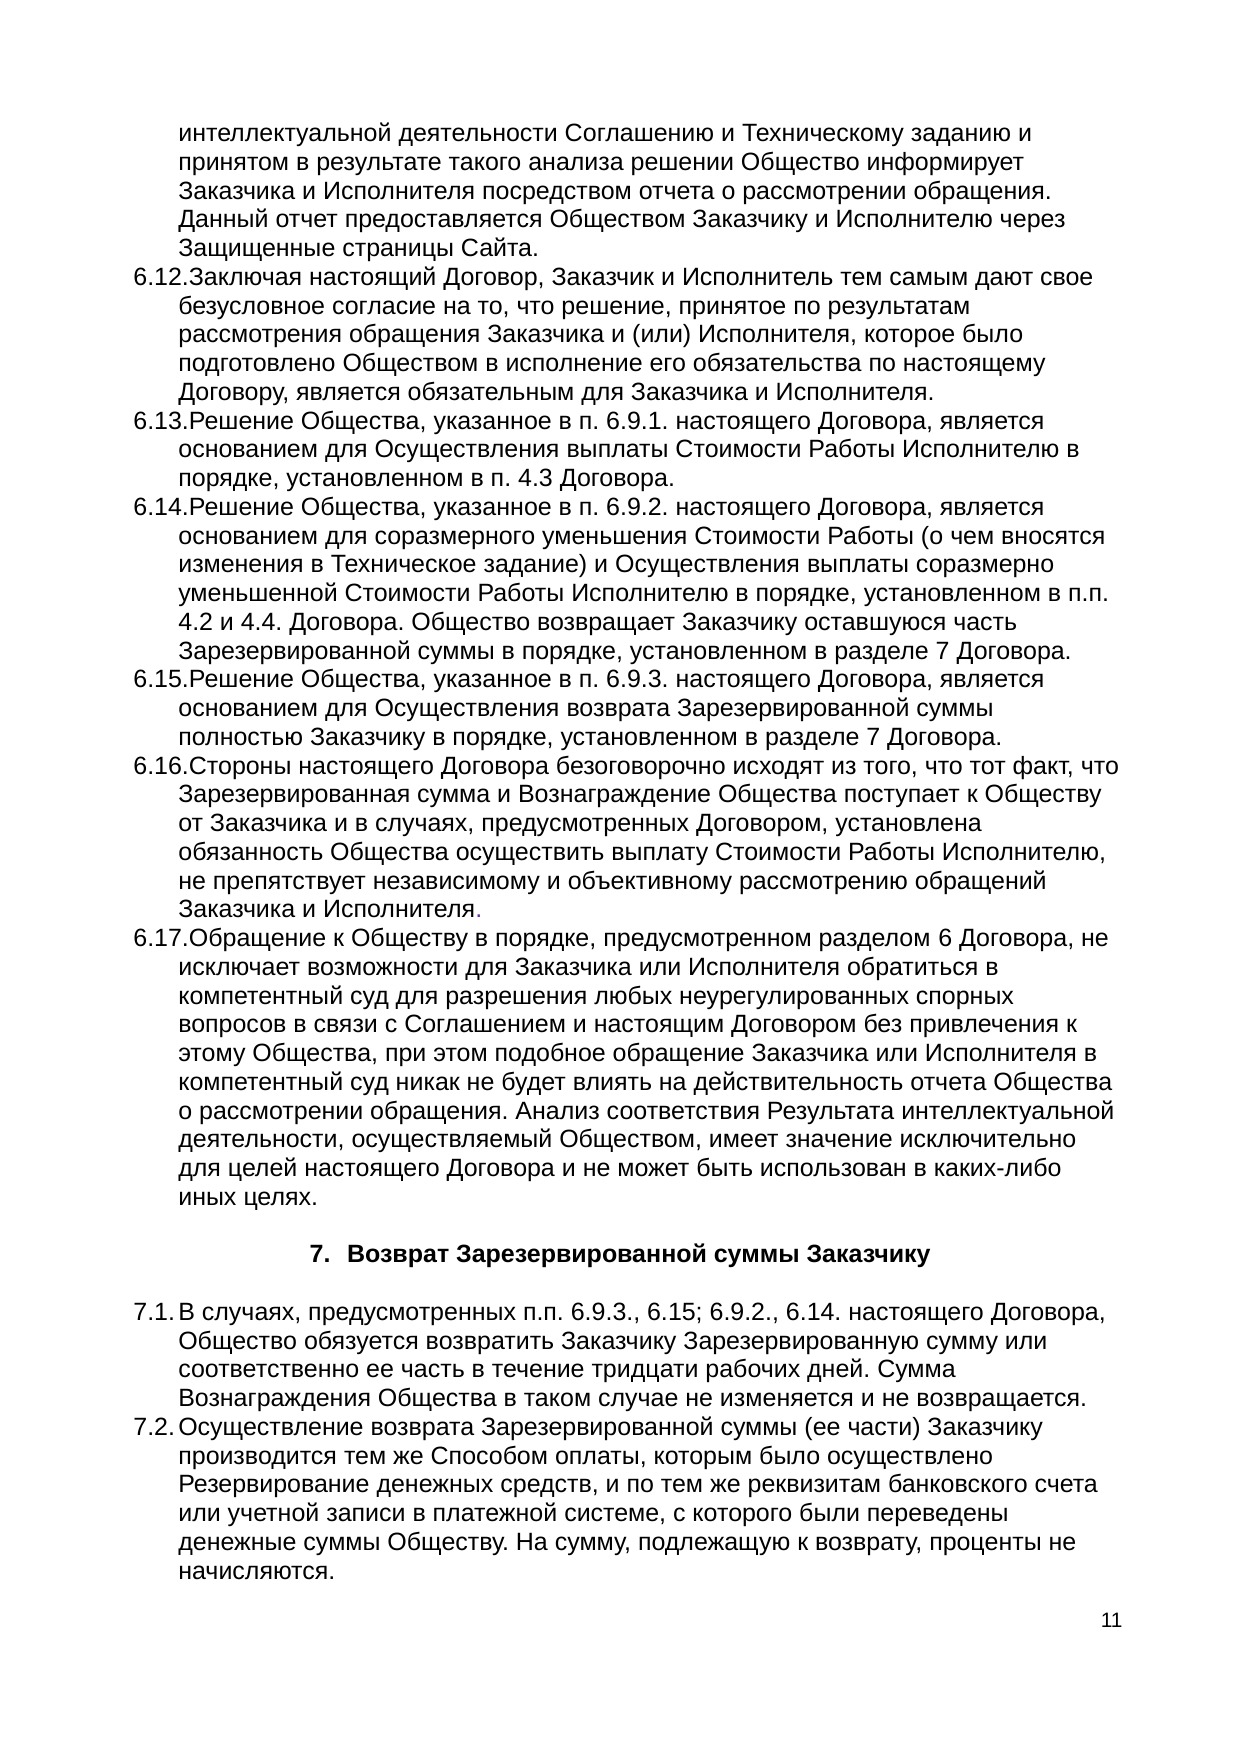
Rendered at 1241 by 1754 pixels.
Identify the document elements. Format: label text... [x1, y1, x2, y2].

list В случаях, предусмотренных п.п. 6.9.3., 6.15; 6.9.2., 6.14. настоящего Договора, Общество обязуется возвратить Заказчику Зарезервированную сумму или соответственно ее часть в течение тридцати рабочих дней. Сумма Вознаграждения Общества в таком случае не изменяется и не возвращается. [133, 1297, 1122, 1412]
list Решение Общества, указанное в п. 6.9.1. настоящего Договора, является основанием для Осуществления выплаты Стоимости Работы Исполнителю в порядке, установленном в п. 4.3 Договора. [133, 406, 1122, 492]
list Заключая настоящий Договор, Заказчик и Исполнитель тем самым дают свое безусловное согласие на то, что решение, принятое по результатам рассмотрения обращения Заказчика и (или) Исполнителя, которое было подготовлено Обществом в исполнение его обязательства по настоящему Договору, является обязательным для Заказчика и Исполнителя. [133, 262, 1122, 406]
list Решение Общества, указанное в п. 6.9.3. настоящего Договора, является основанием для Осуществления возврата Зарезервированной суммы полностью Заказчику в порядке, установленном в разделе 7 Договора. [133, 664, 1122, 751]
list Стороны настоящего Договора безоговорочно исходят из того, что тот факт, что Зарезервированная сумма и Вознаграждение Общества поступает к Обществу от Заказчика и в случаях, предусмотренных Договором, установлена обязанность Общества осуществить выплату Стоимости Работы Исполнителю, не препятствует независимому и объективному рассмотрению обращений Заказчика и Исполнителя. [133, 751, 1122, 923]
list Возврат Зарезервированной суммы Заказчику [118, 1239, 1122, 1268]
list Осуществление возврата Зарезервированной суммы (ее части) Заказчику производится тем же Способом оплаты, которым было осуществлено Резервирование денежных средств, и по тем же реквизитам банковского счета или учетной записи в платежной системе, с которого были переведены денежные суммы Обществу. На сумму, подлежащую к возврату, проценты не начисляются. [133, 1412, 1122, 1584]
list Обращение к Обществу в порядке, предусмотренном разделом 6 Договора, не исключает возможности для Заказчика или Исполнителя обратиться в компетентный суд для разрешения любых неурегулированных спорных вопросов в связи с Соглашением и настоящим Договором без привлечения к этому Общества, при этом подобное обращение Заказчика или Исполнителя в компетентный суд никак не будет влиять на действительность отчета Общества о рассмотрении обращения. Анализ соответствия Результата интеллектуальной деятельности, осуществляемый Обществом, имеет значение исключительно для целей настоящего Договора и не может быть использован в каких-либо иных целях. [133, 923, 1122, 1211]
list Решение Общества, указанное в п. 6.9.2. настоящего Договора, является основанием для соразмерного уменьшения Стоимости Работы (о чем вносятся изменения в Техническое задание) и Осуществления выплаты соразмерно уменьшенной Стоимости Работы Исполнителю в порядке, установленном в п.п. 4.2 и 4.4. Договора. Общество возвращает Заказчику оставшуюся часть Зарезервированной суммы в порядке, установленном в разделе 7 Договора. [133, 492, 1122, 664]
list интеллектуальной деятельности Соглашению и Техническому заданию и принятом в результате такого анализа решении Общество информирует Заказчика и Исполнителя посредством отчета о рассмотрении обращения. Данный отчет предоставляется Обществом Заказчику и Исполнителю через Защищенные страницы Сайта. [133, 118, 1122, 262]
